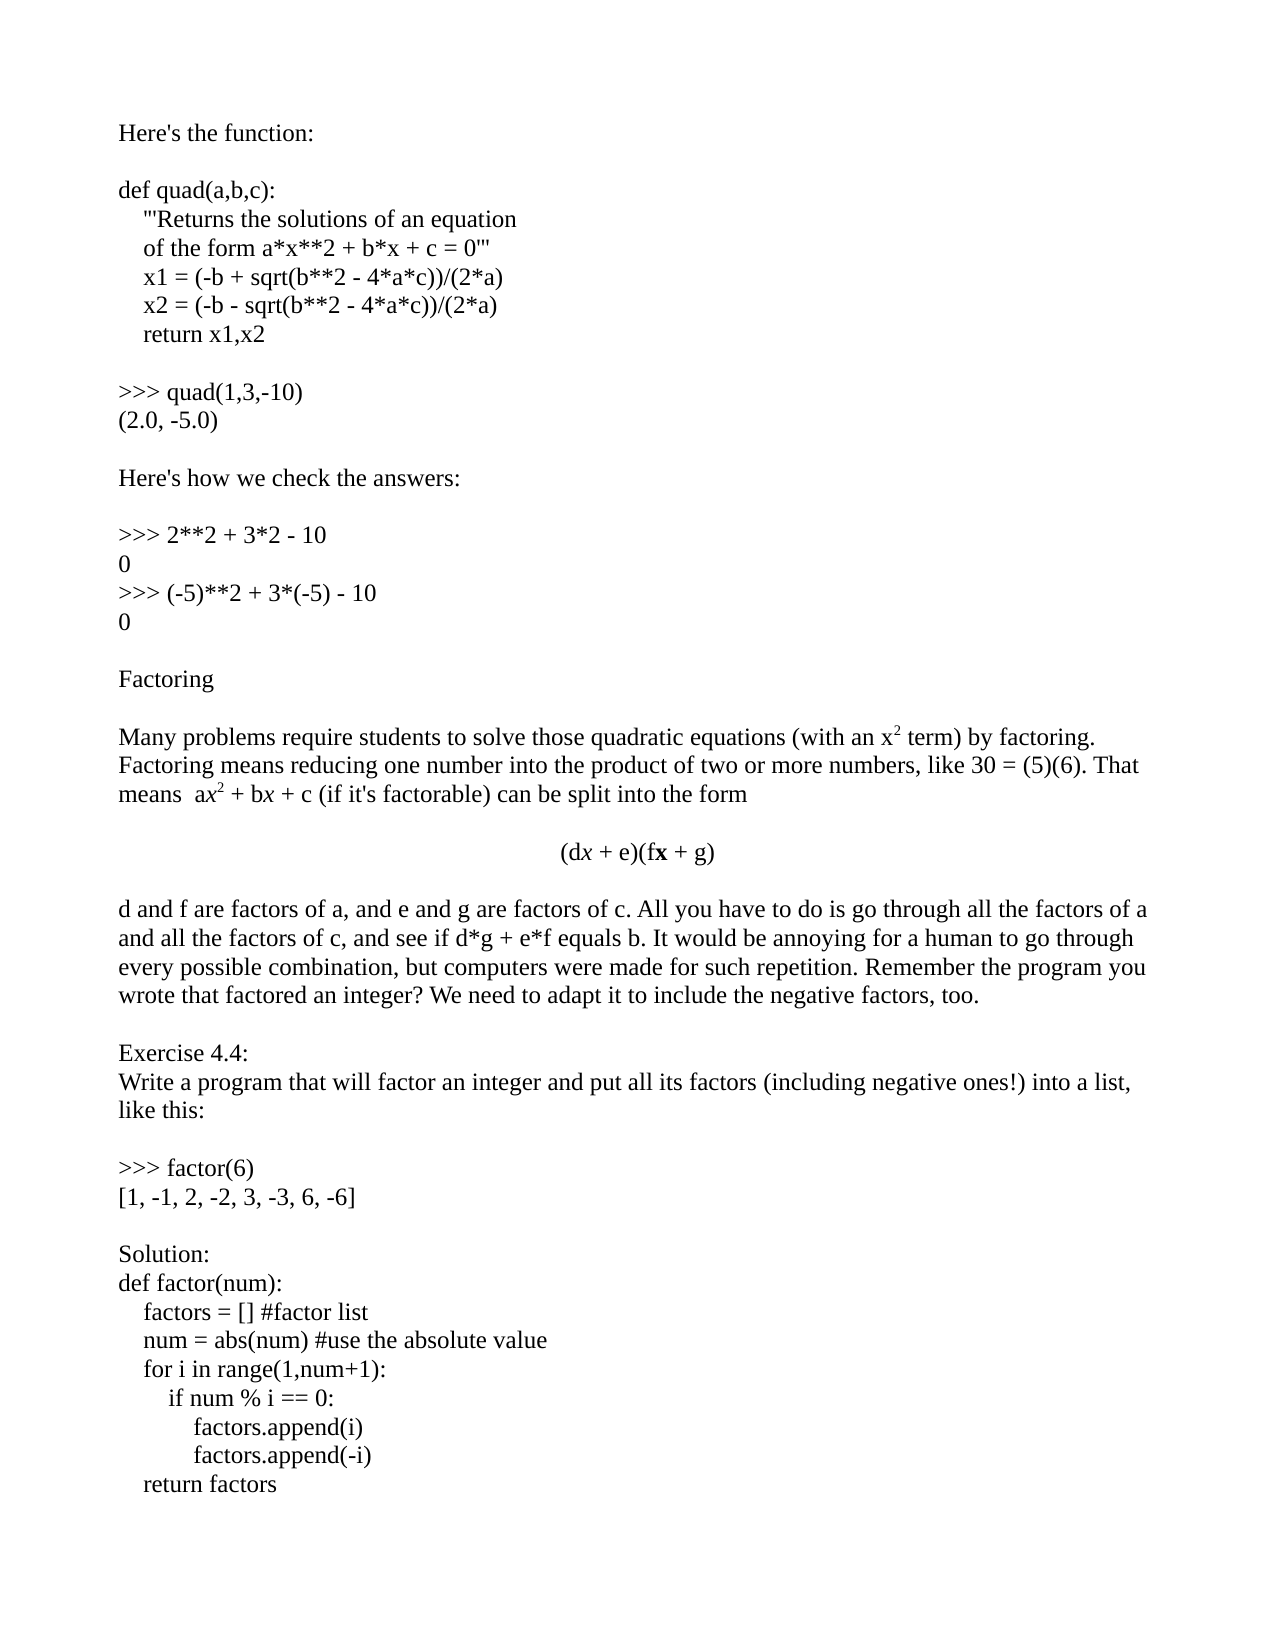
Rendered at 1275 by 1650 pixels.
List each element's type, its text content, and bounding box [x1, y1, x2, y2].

text factors.append(-i) [118, 1441, 1157, 1469]
text (dx + e)(fx + g) [118, 837, 1157, 866]
text return x1,x2 [118, 319, 1157, 348]
text Write a program that will factor an integer and put all its factors (including negative ones!) into a list, like this: [118, 1067, 1157, 1124]
text >>> quad(1,3,-10) [118, 377, 1157, 406]
text of the form a*x**2 + b*x + c = 0''' [118, 233, 1157, 262]
text def factor(num): [118, 1268, 1157, 1297]
text return factors [118, 1469, 1157, 1498]
text def quad(a,b,c): [118, 176, 1157, 204]
text [1, -1, 2, -2, 3, -3, 6, -6] [118, 1182, 1157, 1211]
text x1 = (-b + sqrt(b**2 - 4*a*c))/(2*a) [118, 262, 1157, 291]
text Factoring [118, 664, 1157, 693]
text '''Returns the solutions of an equation [118, 204, 1157, 233]
text factors.append(i) [118, 1412, 1157, 1441]
text (2.0, -5.0) [118, 406, 1157, 434]
text x2 = (-b - sqrt(b**2 - 4*a*c))/(2*a) [118, 291, 1157, 319]
text if num % i == 0: [118, 1383, 1157, 1412]
text 0 [118, 549, 1157, 578]
text >>> (-5)**2 + 3*(-5) - 10 [118, 578, 1157, 607]
text d and f are factors of a, and e and g are factors of c. All you have to do is go through all the factors of a and all the factors of c, and see if d*g + e*f equals b. It would be annoying for a human to go through every possible combination, but computers were made for such repetition. Remember the program you wrote that factored an integer? We need to adapt it to include the negative factors, too. [118, 894, 1157, 1009]
text for i in range(1,num+1): [118, 1354, 1157, 1383]
text Exercise 4.4: [118, 1038, 1157, 1067]
text Here's how we check the answers: [118, 463, 1157, 492]
text Solution: [118, 1239, 1157, 1268]
text Many problems require students to solve those quadratic equations (with an x2 term) by factoring. Factoring means reducing one number into the product of two or more numbers, like 30 = (5)(6). That means ax2 + bx + c (if it's factorable) can be split into the form [118, 722, 1157, 808]
text >>> 2**2 + 3*2 - 10 [118, 521, 1157, 549]
text Here's the function: [118, 118, 1157, 147]
text 0 [118, 607, 1157, 636]
text >>> factor(6) [118, 1153, 1157, 1182]
text factors = [] #factor list [118, 1297, 1157, 1326]
text num = abs(num) #use the absolute value [118, 1326, 1157, 1354]
